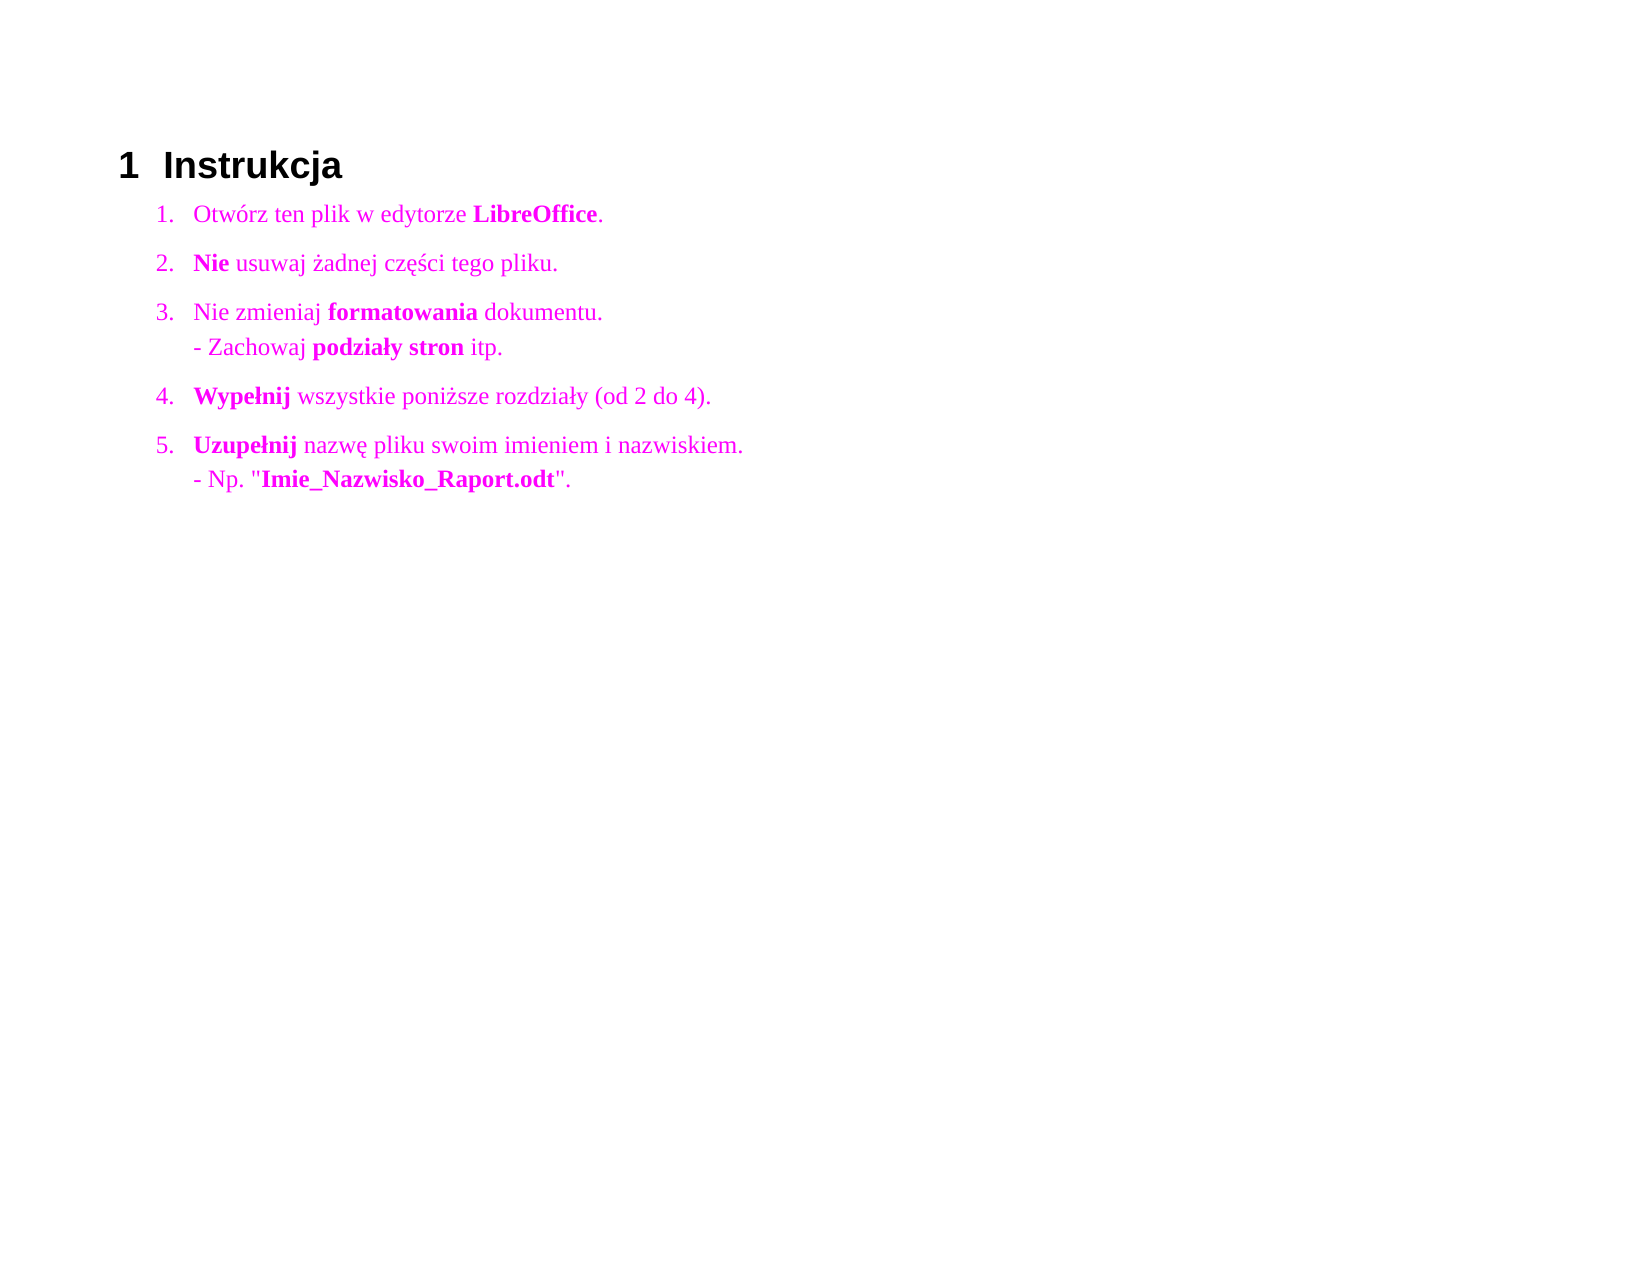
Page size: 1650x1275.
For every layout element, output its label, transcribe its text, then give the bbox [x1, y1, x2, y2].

list Wypełnij wszystkie poniższe rozdziały (od 2 do 4). [156, 381, 1532, 410]
subtitle Instrukcja [118, 143, 1532, 187]
list Nie usuwaj żadnej części tego pliku. [156, 248, 1532, 277]
list Otwórz ten plik w edytorze LibreOffice. [156, 199, 1532, 228]
list Nie zmieniaj formatowania dokumentu. - Zachowaj podziały stron itp. [156, 297, 1532, 361]
list Uzupełnij nazwę pliku swoim imieniem i nazwiskiem. - Np. "Imie_Nazwisko_Raport.odt". [156, 430, 1532, 493]
